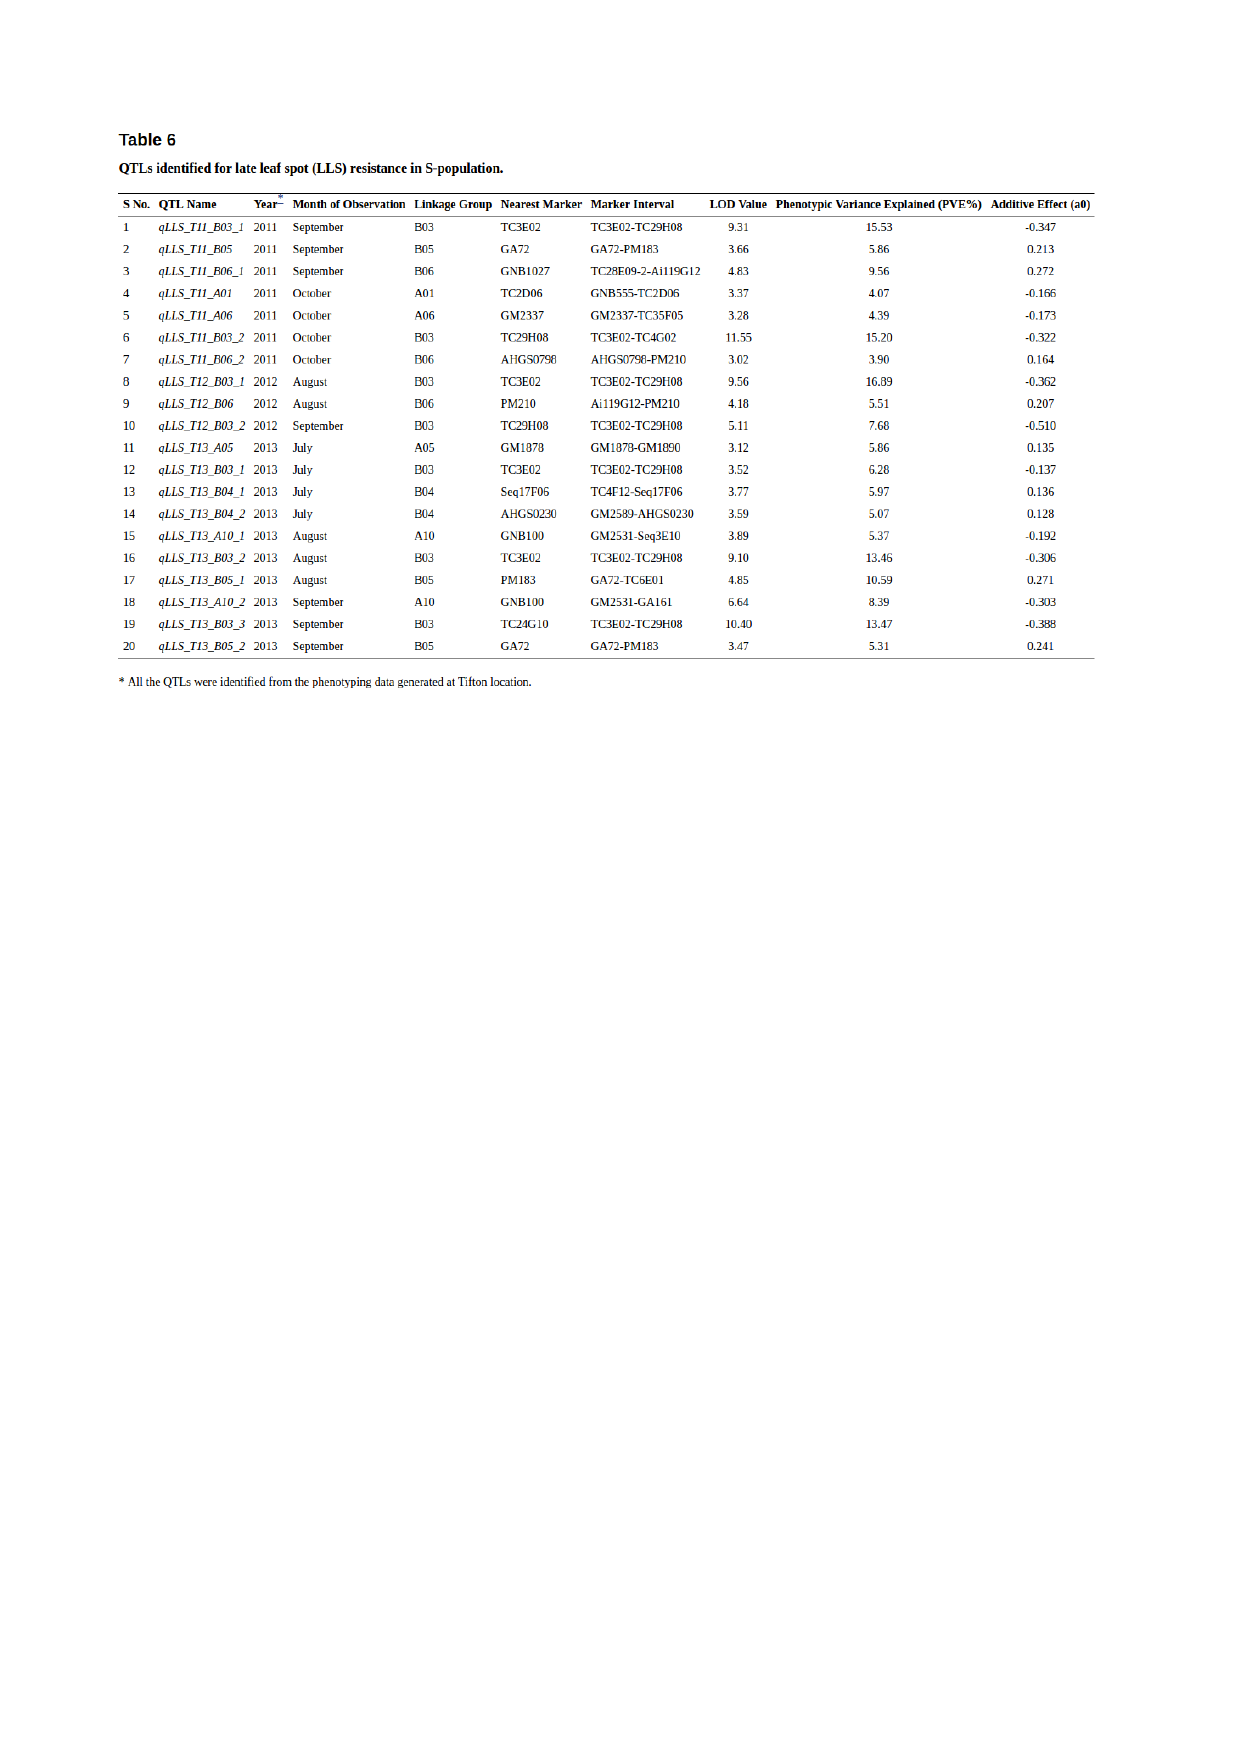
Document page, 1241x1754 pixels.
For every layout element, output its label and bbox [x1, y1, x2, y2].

picture [118, 118, 1123, 727]
